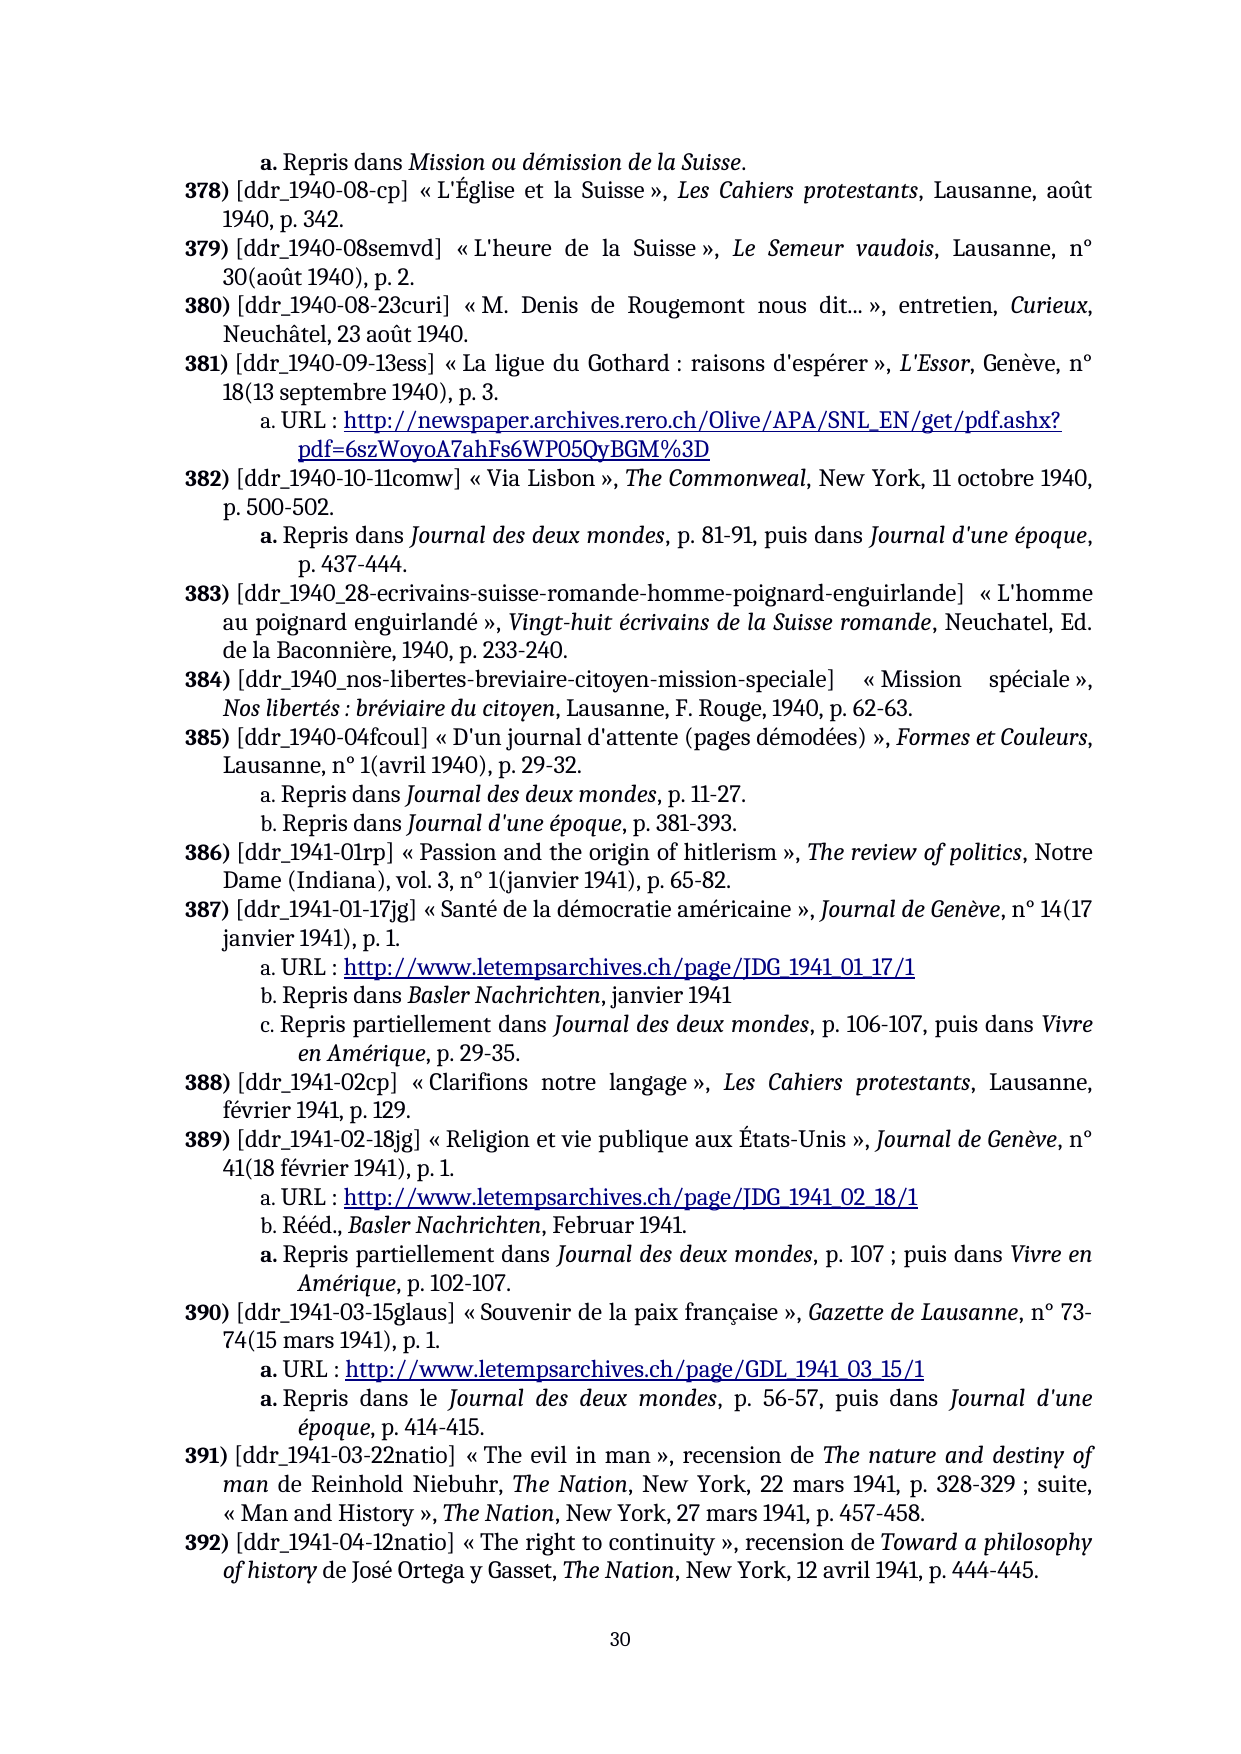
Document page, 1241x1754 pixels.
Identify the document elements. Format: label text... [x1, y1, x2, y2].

list [ddr_1941-04-12natio] « The right to continuity », recension de Toward a philosophy of history de José Ortega y Gasset, The Nation, New York, 12 avril 1941, p. 444-445. [185, 1528, 1093, 1585]
list [ddr_1940-08semvd] « L'heure de la Suisse », Le Semeur vaudois, Lausanne, n° 30(août 1940), p. 2. [185, 234, 1093, 291]
list [ddr_1941-03-22natio] « The evil in man », recension de The nature and destiny of man de Reinhold Niebuhr, The Nation, New York, 22 mars 1941, p. 328-329 ; suite, « Man and History », The Nation, New York, 27 mars 1941, p. 457-458. [185, 1441, 1093, 1528]
list Repris dans Journal des deux mondes, p. 11-27. [260, 780, 1093, 809]
list [ddr_1941-01-17jg] « Santé de la démocratie américaine », Journal de Genève, n° 14(17 janvier 1941), p. 1. [185, 895, 1093, 953]
list Repris partiellement dans Journal des deux mondes, p. 107 ; puis dans Vivre en Amérique, p. 102-107. [260, 1240, 1093, 1298]
list [ddr_1940-04fcoul] « D'un journal d'attente (pages démodées) », Formes et Couleurs, Lausanne, n° 1(avril 1940), p. 29-32. [185, 723, 1093, 780]
list Rééd., Basler Nachrichten, Februar 1941. [260, 1211, 1093, 1240]
list [ddr_1940-08-23curi] « M. Denis de Rougemont nous dit... », entretien, Curieux, Neuchâtel, 23 août 1940. [185, 291, 1093, 349]
list [ddr_1941-02cp] « Clarifions notre langage », Les Cahiers protestants, Lausanne, février 1941, p. 129. [185, 1068, 1093, 1125]
list URL : http://newspaper.archives.rero.ch/Olive/APA/SNL_EN/get/pdf.ashx?pdf=6szWoyoA7ahFs6WP05QyBGM%3D [260, 406, 1093, 464]
list [ddr_1941-02-18jg] « Religion et vie publique aux États-Unis », Journal de Genève, n° 41(18 février 1941), p. 1. [185, 1125, 1093, 1183]
list URL : http://www.letempsarchives.ch/page/JDG_1941_02_18/1 [260, 1183, 1093, 1211]
list URL : http://www.letempsarchives.ch/page/JDG_1941_01_17/1 [260, 953, 1093, 981]
list [ddr_1940-08-cp] « L'Église et la Suisse », Les Cahiers protestants, Lausanne, août 1940, p. 342. [185, 176, 1093, 234]
list [ddr_1940_28-ecrivains-suisse-romande-homme-poignard-enguirlande] « L'homme au poignard enguirlandé », Vingt-huit écrivains de la Suisse romande, Neuchatel, Ed. de la Baconnière, 1940, p. 233-240. [185, 579, 1093, 665]
list Repris dans le Journal des deux mondes, p. 56-57, puis dans Journal d'une époque, p. 414-415. [260, 1384, 1093, 1441]
list Repris dans Journal des deux mondes, p. 81-91, puis dans Journal d'une époque, p. 437-444. [260, 521, 1093, 579]
list [ddr_1940-09-13ess] « La ligue du Gothard : raisons d'espérer », L'Essor, Genève, n° 18(13 septembre 1940), p. 3. [185, 349, 1093, 406]
list [ddr_1940-10-11comw] « Via Lisbon », The Commonweal, New York, 11 octobre 1940, p. 500-502. [185, 464, 1093, 521]
list [ddr_1941-01rp] « Passion and the origin of hitlerism », The review of politics, Notre Dame (Indiana), vol. 3, n° 1(janvier 1941), p. 65-82. [185, 838, 1093, 895]
list Repris partiellement dans Journal des deux mondes, p. 106-107, puis dans Vivre en Amérique, p. 29-35. [260, 1010, 1093, 1068]
list URL : http://www.letempsarchives.ch/page/GDL_1941_03_15/1 [260, 1355, 1093, 1384]
list [ddr_1941-03-15glaus] « Souvenir de la paix française », Gazette de Lausanne, n° 73-74(15 mars 1941), p. 1. [185, 1298, 1093, 1355]
list Repris dans Mission ou démission de la Suisse. [260, 148, 1093, 176]
list Repris dans Journal d'une époque, p. 381-393. [260, 809, 1093, 838]
list Repris dans Basler Nachrichten, janvier 1941 [260, 981, 1093, 1010]
list [ddr_1940_nos-libertes-breviaire-citoyen-mission-speciale] « Mission spéciale », Nos libertés : bréviaire du citoyen, Lausanne, F. Rouge, 1940, p. 62-63. [185, 665, 1093, 723]
